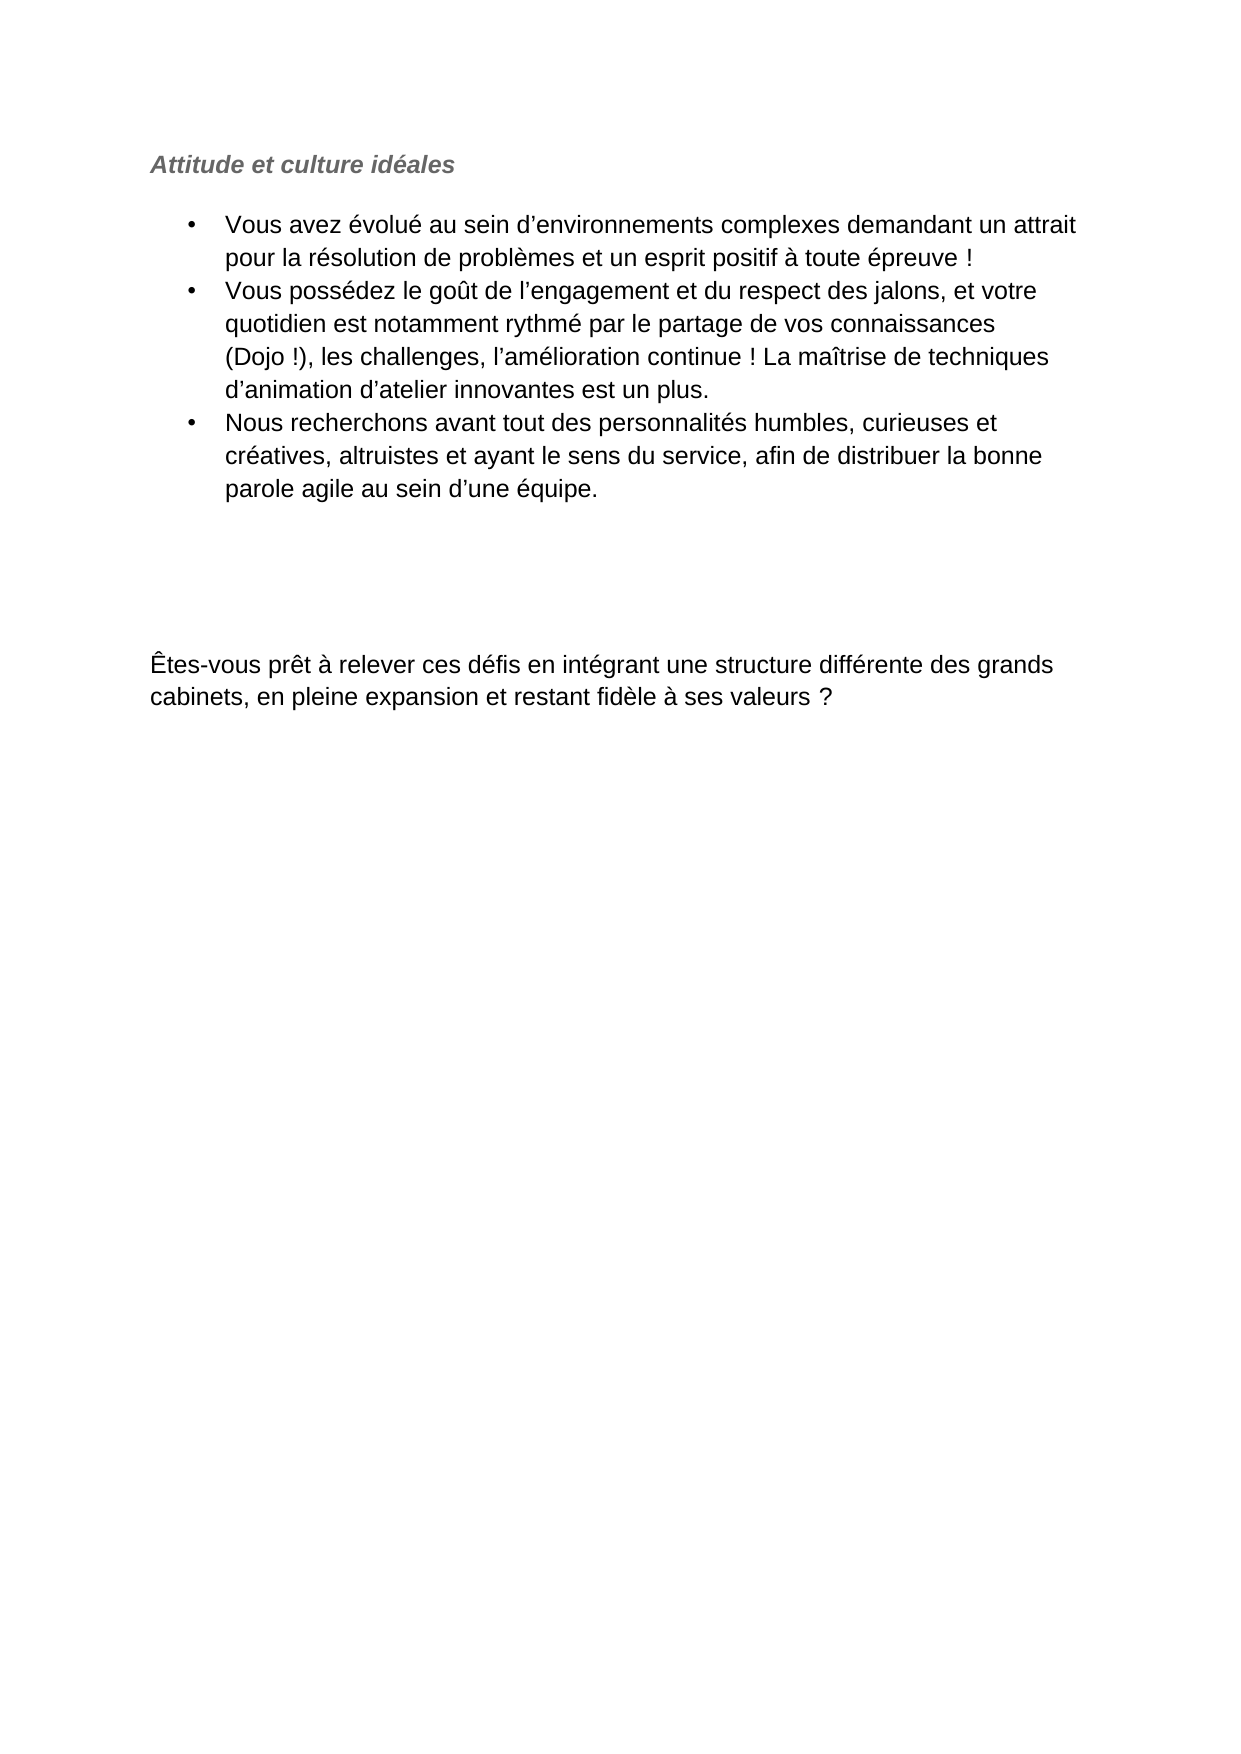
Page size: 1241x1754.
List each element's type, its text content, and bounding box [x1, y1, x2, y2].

subtitle Attitude et culture idéales [150, 150, 1090, 179]
text Êtes-vous prêt à relever ces défis en intégrant une structure différente des grands cabinets, en pleine expansion et restant fidèle à ses valeurs ? [150, 650, 1090, 710]
list Vous possédez le goût de l’engagement et du respect des jalons, et votre quotidien est notamment rythmé par le partage de vos connaissances (Dojo !), les challenges, l’amélioration continue ! La maîtrise de techniques d’animation d’atelier innovantes est un plus. [187, 276, 1090, 404]
list Vous avez évolué au sein d’environnements complexes demandant un attrait pour la résolution de problèmes et un esprit positif à toute épreuve ! [187, 210, 1090, 272]
list Nous recherchons avant tout des personnalités humbles, curieuses et créatives, altruistes et ayant le sens du service, afin de distribuer la bonne parole agile au sein d’une équipe. [187, 408, 1090, 503]
